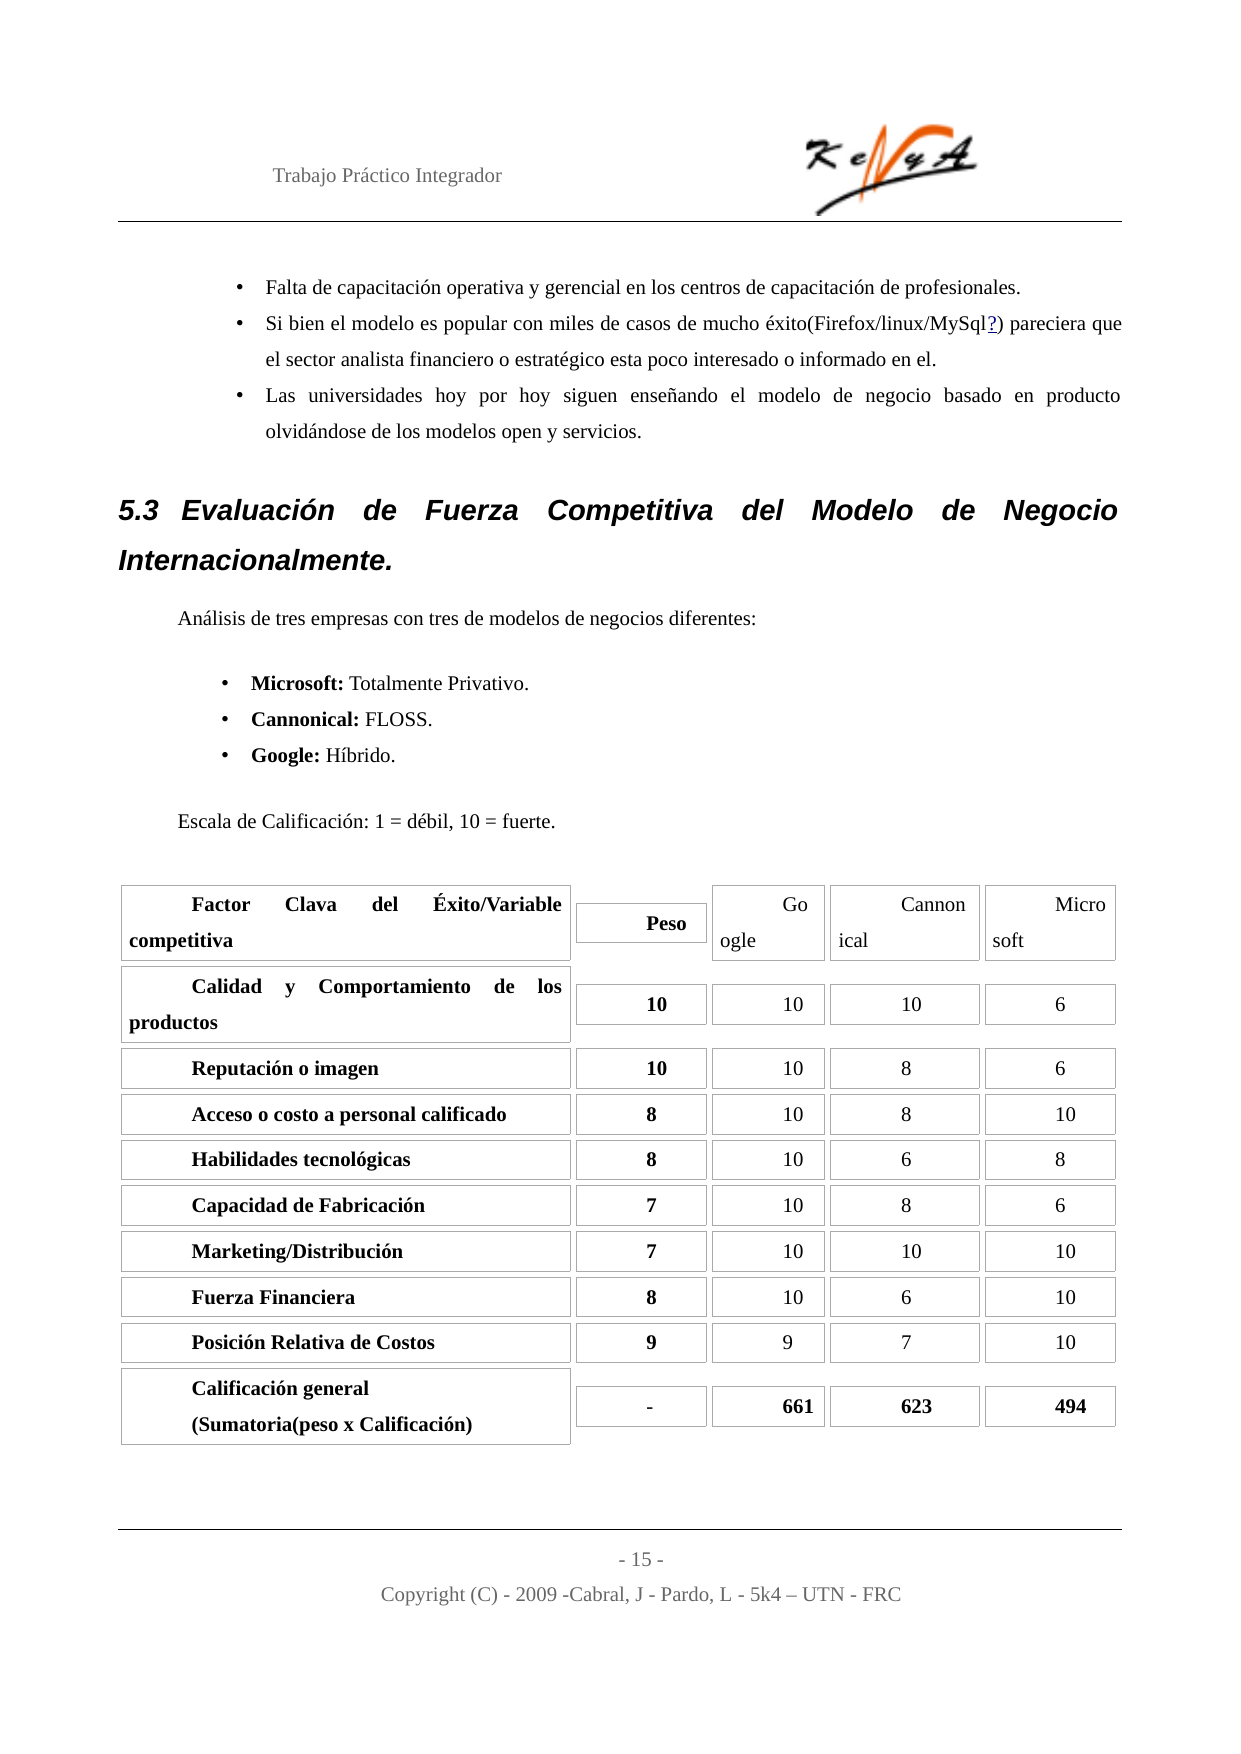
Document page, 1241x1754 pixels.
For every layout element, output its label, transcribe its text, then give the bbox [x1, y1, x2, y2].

table_header Microsoft [982, 882, 1118, 963]
table_cell 8 [828, 1091, 982, 1137]
table_cell 10 [709, 963, 827, 1045]
text Análisis de tres empresas con tres de modelos de negocios diferentes: [177, 606, 1063, 630]
picture [805, 123, 979, 216]
table_cell Acceso o costo a personal calificado [118, 1091, 573, 1137]
table_cell 6 [828, 1137, 982, 1182]
list Falta de capacitación operativa y gerencial en los centros de capacitación de profesionales. [236, 275, 1122, 299]
table_cell Reputación o imagen [118, 1045, 573, 1091]
table_cell 8 [828, 1182, 982, 1228]
table_header Cannonical [828, 882, 982, 963]
table_header Google [709, 882, 827, 963]
table_cell 10 [982, 1320, 1118, 1365]
table_cell 623 [828, 1365, 982, 1447]
table_cell 10 [828, 1228, 982, 1274]
list Las universidades hoy por hoy siguen enseñando el modelo de negocio basado en producto olvidándose de los modelos open y servicios. [236, 383, 1122, 443]
table_cell 10 [828, 963, 982, 1045]
table_cell 661 [709, 1365, 827, 1447]
table_cell Capacidad de Fabricación [118, 1182, 573, 1228]
table_header Peso [573, 882, 709, 963]
table_cell 10 [709, 1137, 827, 1182]
table_cell 8 [573, 1274, 709, 1319]
table_cell 6 [982, 1182, 1118, 1228]
table_cell 8 [982, 1137, 1118, 1182]
list Cannonical: FLOSS. [221, 707, 1063, 731]
table_cell Calidad y Comportamiento de los productos [118, 963, 573, 1045]
table_cell 10 [709, 1228, 827, 1274]
table_cell 10 [709, 1182, 827, 1228]
list Si bien el modelo es popular con miles de casos de mucho éxito(Firefox/linux/MySql?) pareciera que el sector analista financiero o estratégico esta poco interesado o informado en el. [236, 311, 1122, 371]
table_cell 9 [709, 1320, 827, 1365]
subtitle Evaluación de Fuerza Competitiva del Modelo de Negocio Internacionalmente. [118, 493, 1122, 576]
table_cell Habilidades tecnológicas [118, 1137, 573, 1182]
table_cell 10 [709, 1045, 827, 1091]
text Escala de Calificación: 1 = débil, 10 = fuerte. [177, 809, 1063, 833]
table_cell 7 [573, 1228, 709, 1274]
table_cell Marketing/Distribución [118, 1228, 573, 1274]
table_cell 7 [828, 1320, 982, 1365]
table_cell 6 [982, 963, 1118, 1045]
table_cell 10 [982, 1091, 1118, 1137]
list Google: Híbrido. [221, 743, 1063, 767]
table_cell 8 [573, 1091, 709, 1137]
table_cell 9 [573, 1320, 709, 1365]
table_cell Calificación general (Sumatoria(peso x Calificación) [118, 1365, 573, 1447]
list Microsoft: Totalmente Privativo. [221, 671, 1063, 695]
table_cell Fuerza Financiera [118, 1274, 573, 1319]
table_cell 10 [573, 1045, 709, 1091]
table_cell 6 [982, 1045, 1118, 1091]
table_cell 10 [709, 1274, 827, 1319]
table_cell 8 [828, 1045, 982, 1091]
table_cell 6 [828, 1274, 982, 1319]
table_cell 10 [709, 1091, 827, 1137]
table_cell 10 [982, 1228, 1118, 1274]
table_cell 7 [573, 1182, 709, 1228]
table_cell 8 [573, 1137, 709, 1182]
table_cell 10 [573, 963, 709, 1045]
table_header Factor Clava del Éxito/Variable competitiva [118, 882, 573, 963]
table_cell Posición Relativa de Costos [118, 1320, 573, 1365]
table_cell 494 [982, 1365, 1118, 1447]
table_cell 10 [982, 1274, 1118, 1319]
table_cell - [573, 1365, 709, 1447]
